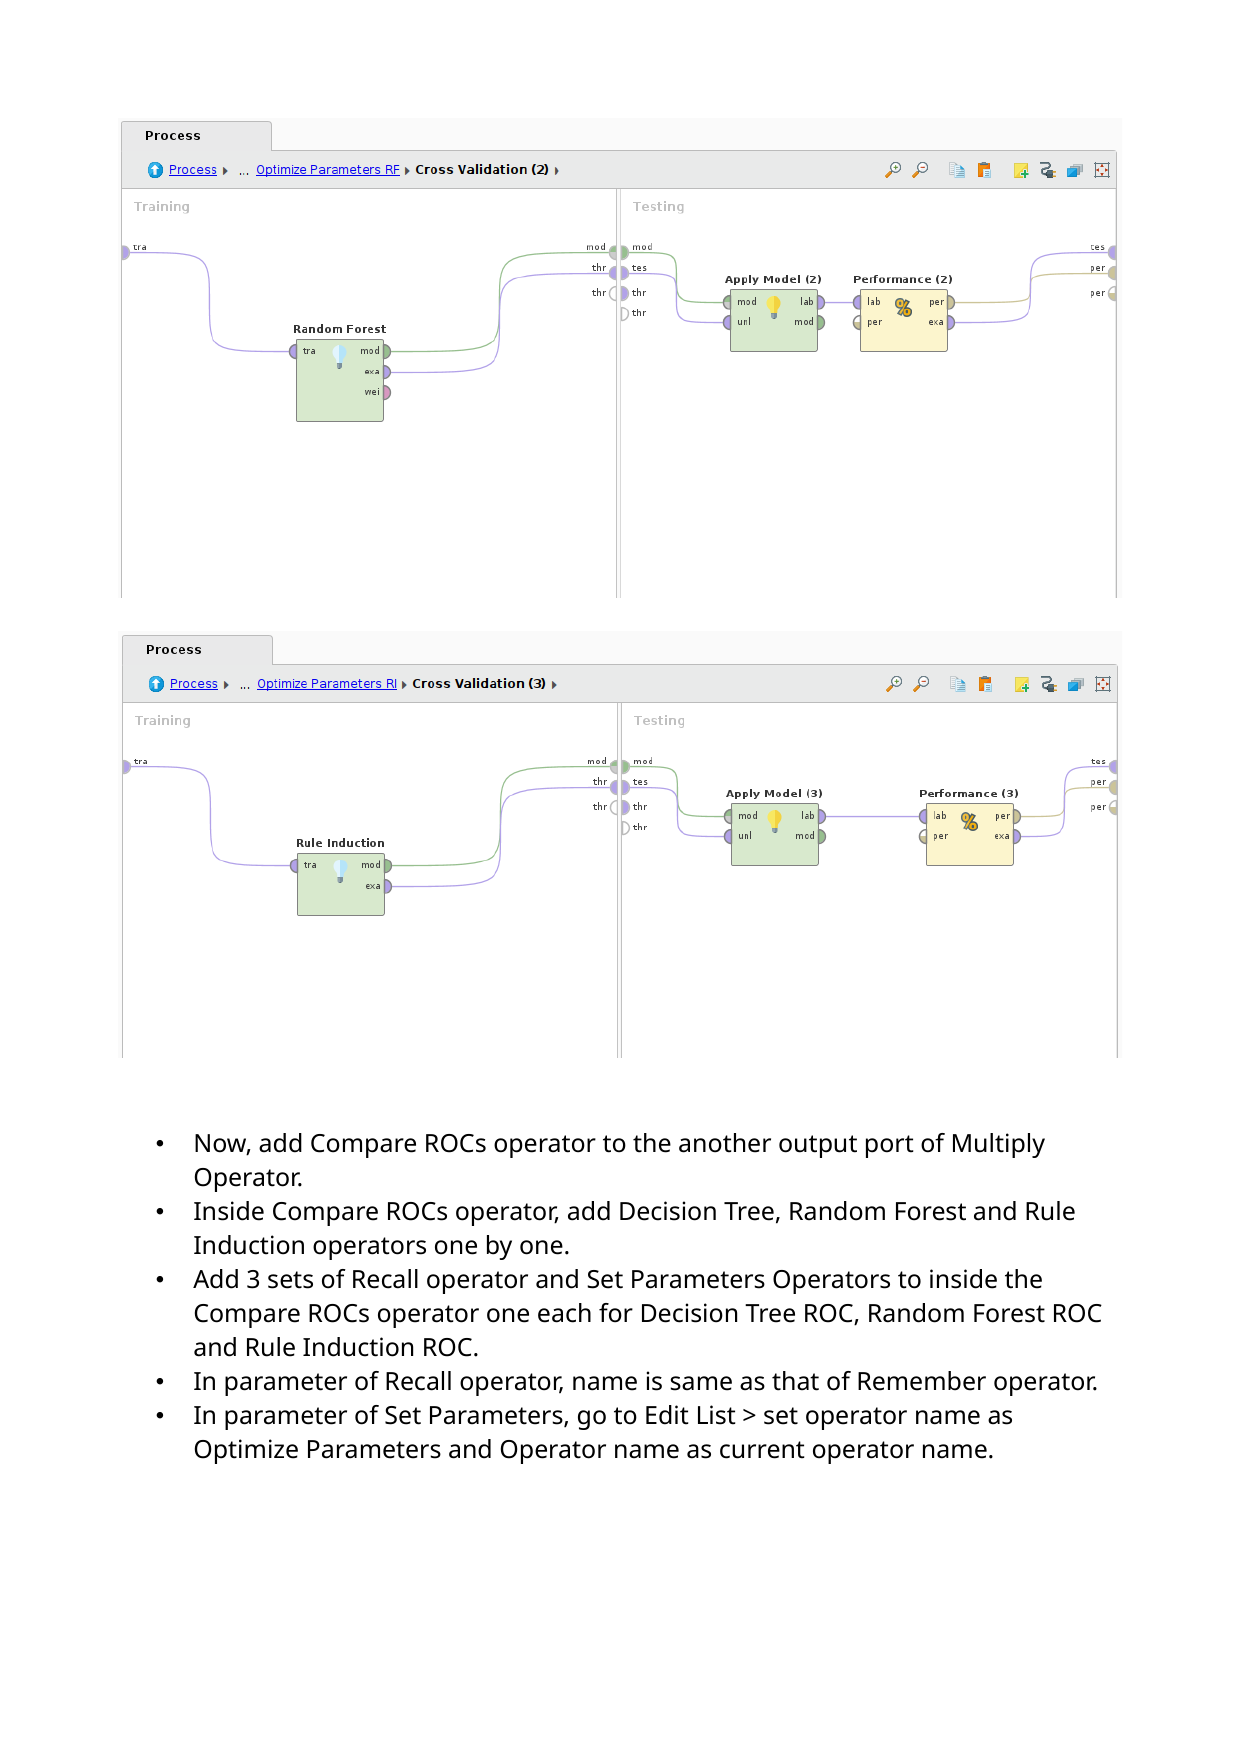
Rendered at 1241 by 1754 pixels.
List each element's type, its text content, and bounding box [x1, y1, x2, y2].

list Inside Compare ROCs operator, add Decision Tree, Random Forest and Rule Induction operators one by one. [156, 1193, 1122, 1262]
picture [118, 118, 1123, 598]
list In parameter of Recall operator, name is same as that of Remember operator. [156, 1364, 1122, 1398]
list Add 3 sets of Recall operator and Set Parameters Operators to inside the Compare ROCs operator one each for Decision Tree ROC, Random Forest ROC and Rule Induction ROC. [156, 1262, 1122, 1364]
list Now, add Compare ROCs operator to the another output port of Multiply Operator. [156, 1125, 1122, 1193]
list In parameter of Set Parameters, go to Edit List > set operator name as Optimize Parameters and Operator name as current operator name. [156, 1398, 1122, 1466]
picture [118, 631, 1123, 1058]
